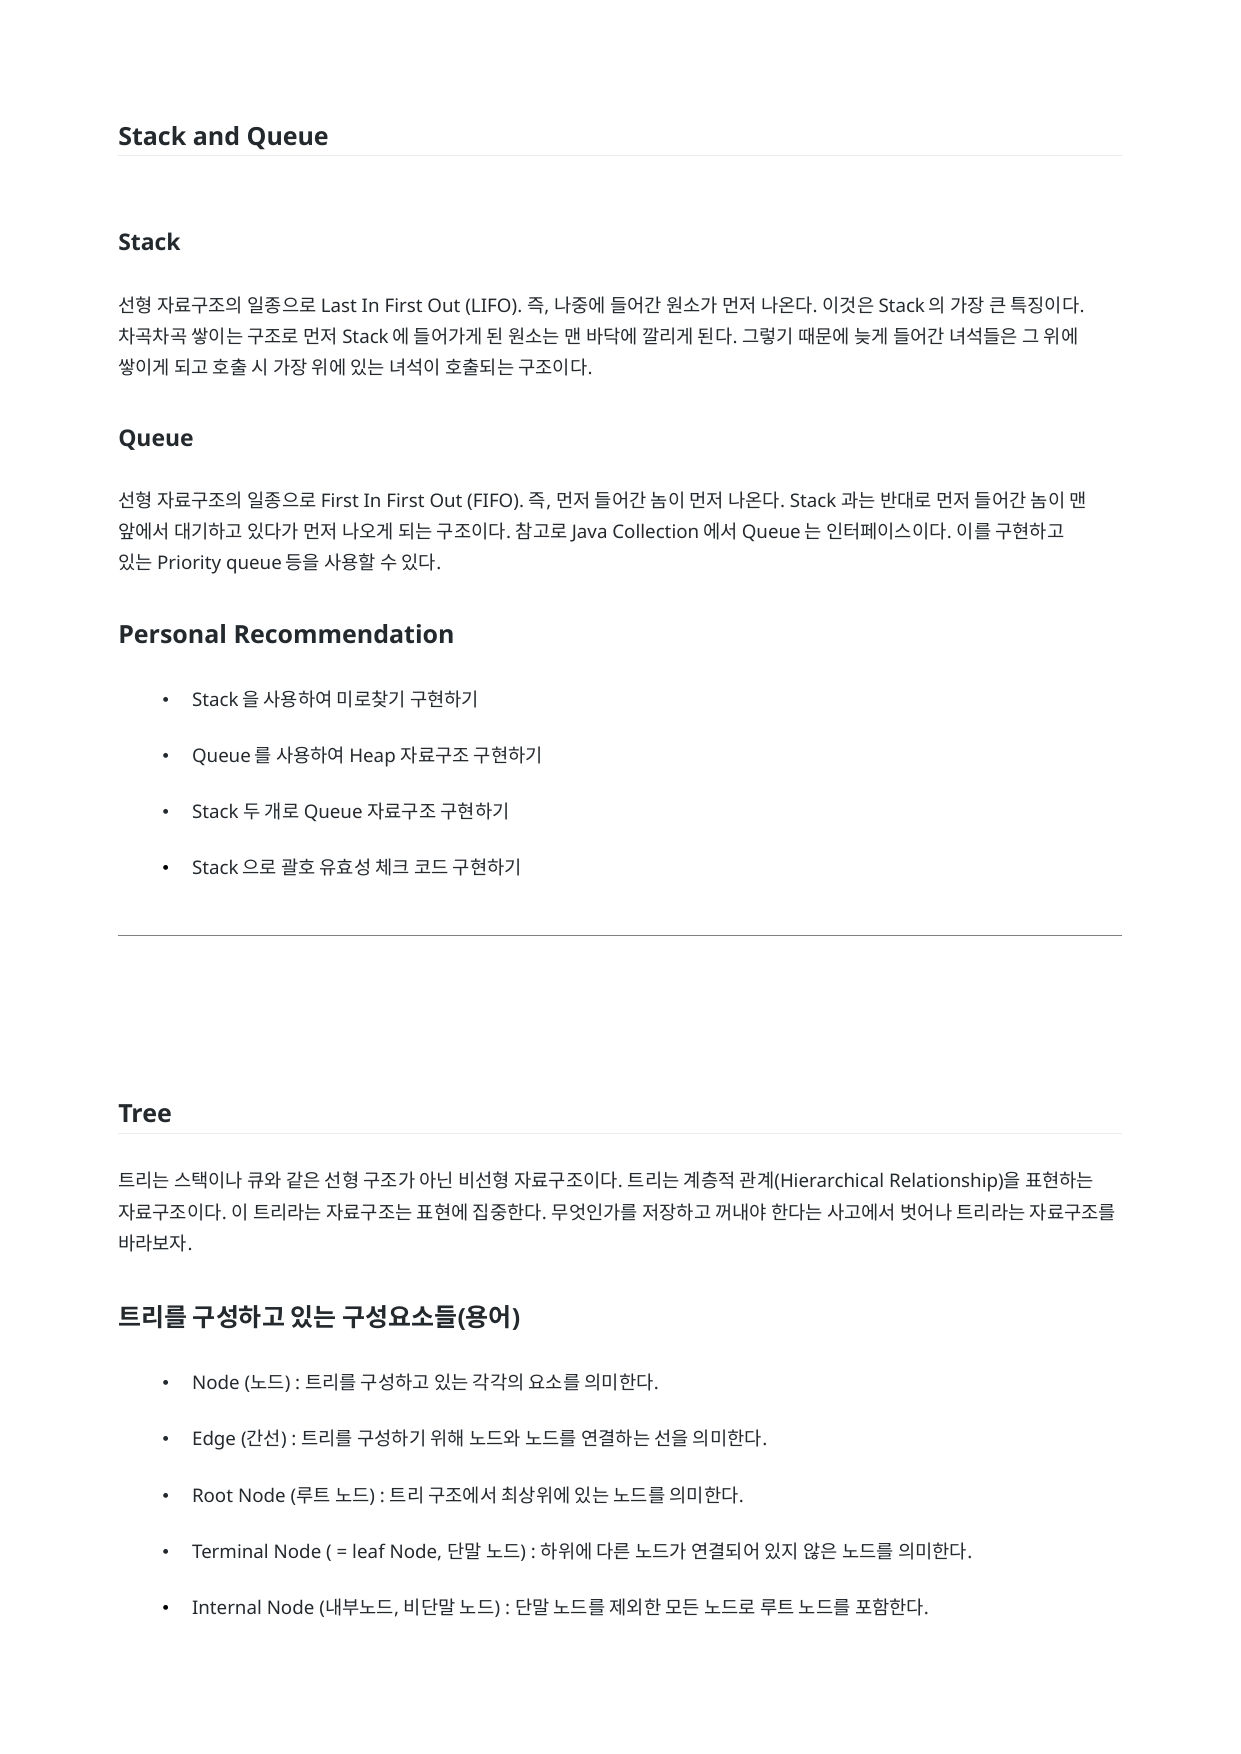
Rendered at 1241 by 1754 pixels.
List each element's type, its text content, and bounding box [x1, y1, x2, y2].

list Stack 두 개로 Queue 자료구조 구현하기 [162, 797, 1122, 824]
subtitle Stack [118, 226, 1122, 257]
list Queue를 사용하여 Heap 자료구조 구현하기 [162, 741, 1122, 768]
text 트리는 스택이나 큐와 같은 선형 구조가 아닌 비선형 자료구조이다. 트리는 계층적 관계(Hierarchical Relationship)을 표현하는 자료구조이다. 이 트리라는 자료구조는 표현에 집중한다. 무엇인가를 저장하고 꺼내야 한다는 사고에서 벗어나 트리라는 자료구조를 바라보자. [118, 1166, 1122, 1256]
subtitle Stack and Queue [118, 118, 1122, 155]
subtitle Tree [118, 1096, 1122, 1133]
subtitle Personal Recommendation [118, 617, 1122, 651]
list Stack으로 괄호 유효성 체크 코드 구현하기 [162, 853, 1122, 880]
list Root Node (루트 노드) : 트리 구조에서 최상위에 있는 노드를 의미한다. [162, 1480, 1122, 1507]
list Internal Node (내부노드, 비단말 노드) : 단말 노드를 제외한 모든 노드로 루트 노드를 포함한다. [162, 1593, 1122, 1620]
text 선형 자료구조의 일종으로 First In First Out (FIFO). 즉, 먼저 들어간 놈이 먼저 나온다. Stack 과는 반대로 먼저 들어간 놈이 맨 앞에서 대기하고 있다가 먼저 나오게 되는 구조이다. 참고로 Java Collection에서 Queue는 인터페이스이다. 이를 구현하고 있는 Priority queue등을 사용할 수 있다. [118, 486, 1122, 575]
list Terminal Node ( = leaf Node, 단말 노드) : 하위에 다른 노드가 연결되어 있지 않은 노드를 의미한다. [162, 1536, 1122, 1564]
subtitle Queue [118, 421, 1122, 453]
text 선형 자료구조의 일종으로 Last In First Out (LIFO). 즉, 나중에 들어간 원소가 먼저 나온다. 이것은 Stack의 가장 큰 특징이다. 차곡차곡 쌓이는 구조로 먼저 Stack에 들어가게 된 원소는 맨 바닥에 깔리게 된다. 그렇기 때문에 늦게 들어간 녀석들은 그 위에 쌓이게 되고 호출 시 가장 위에 있는 녀석이 호출되는 구조이다. [118, 290, 1122, 380]
subtitle 트리를 구성하고 있는 구성요소들(용어) [118, 1297, 1122, 1334]
list Node (노드) : 트리를 구성하고 있는 각각의 요소를 의미한다. [162, 1368, 1122, 1395]
list Stack을 사용하여 미로찾기 구현하기 [162, 684, 1122, 711]
list Edge (간선) : 트리를 구성하기 위해 노드와 노드를 연결하는 선을 의미한다. [162, 1424, 1122, 1451]
